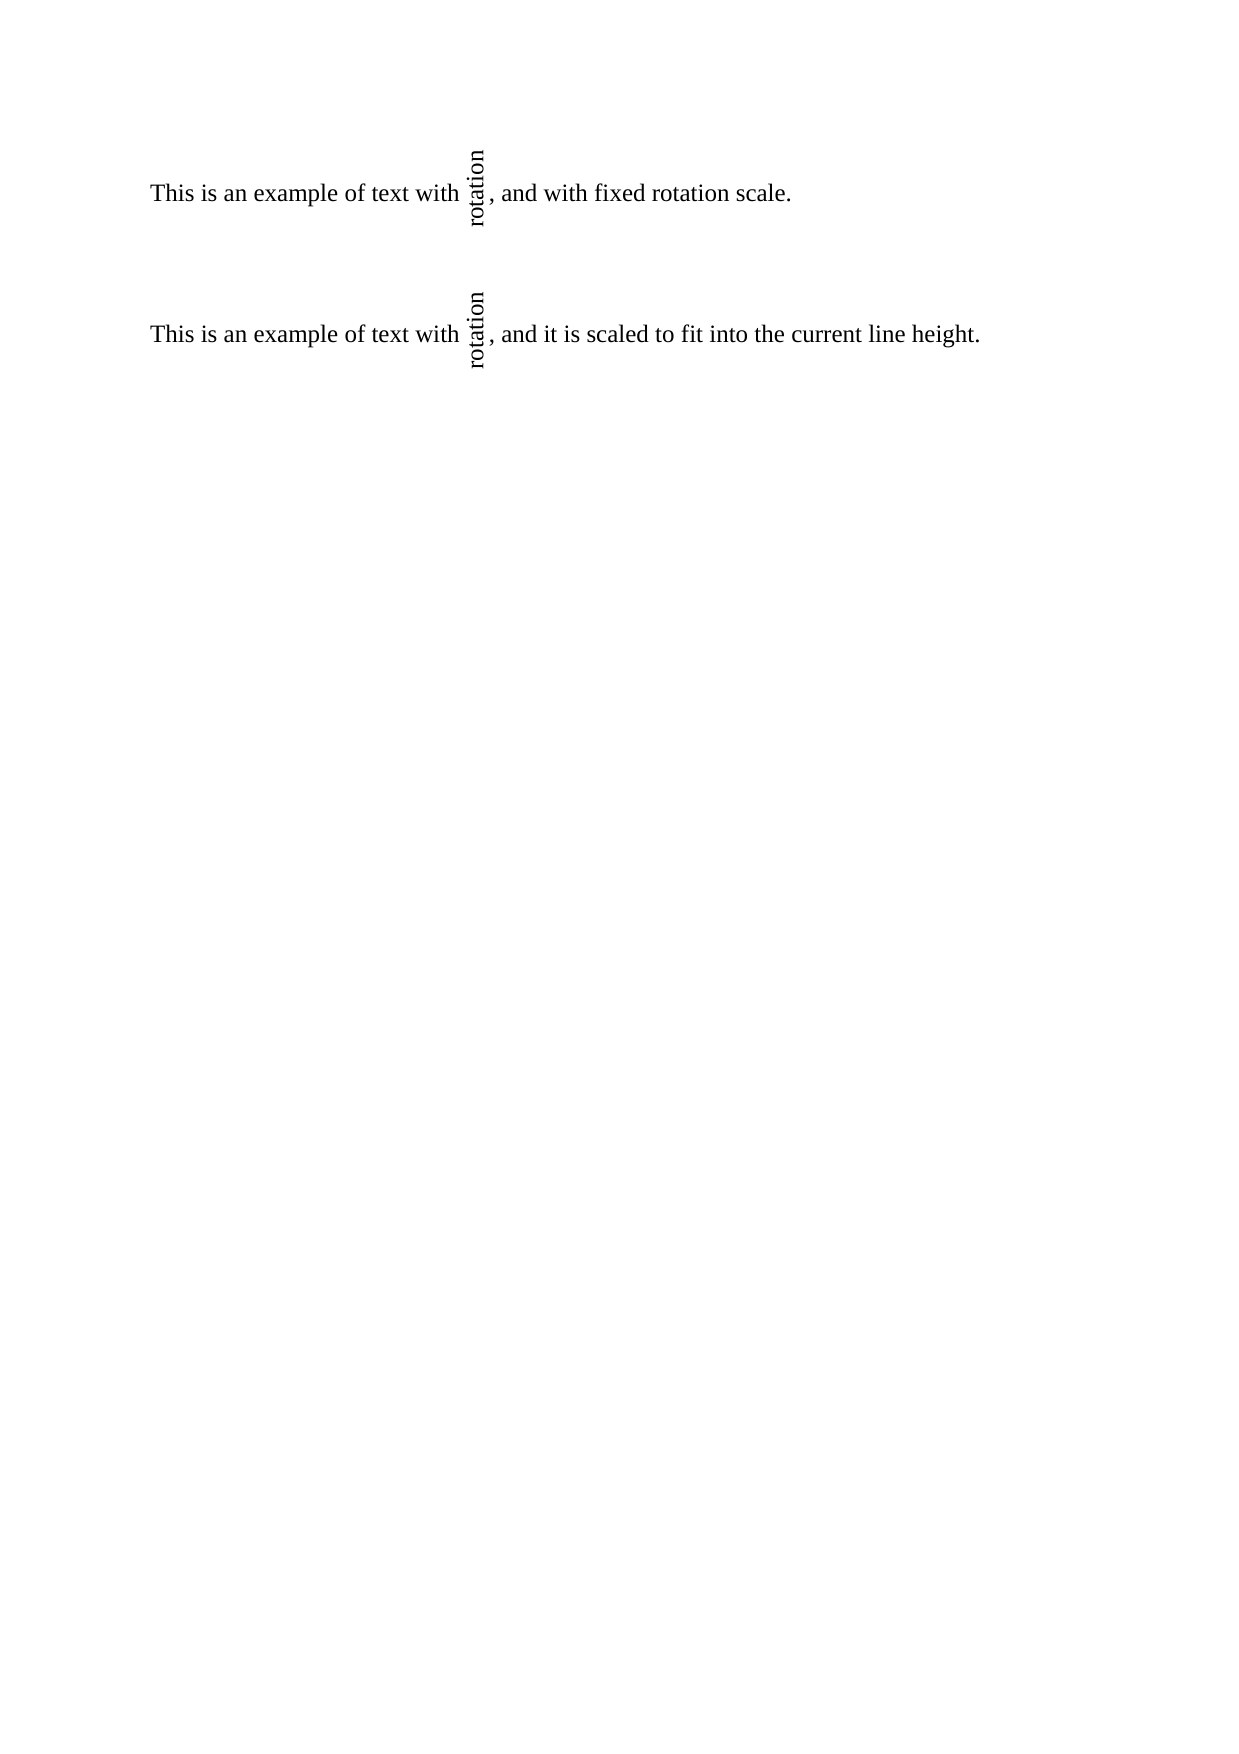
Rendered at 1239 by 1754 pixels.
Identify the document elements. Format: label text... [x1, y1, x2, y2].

text This is an example of text with rotation, and with fixed rotation scale. [150, 150, 1089, 234]
text This is an example of text with rotation, and it is scaled to fit into the current line height. [150, 292, 1089, 376]
